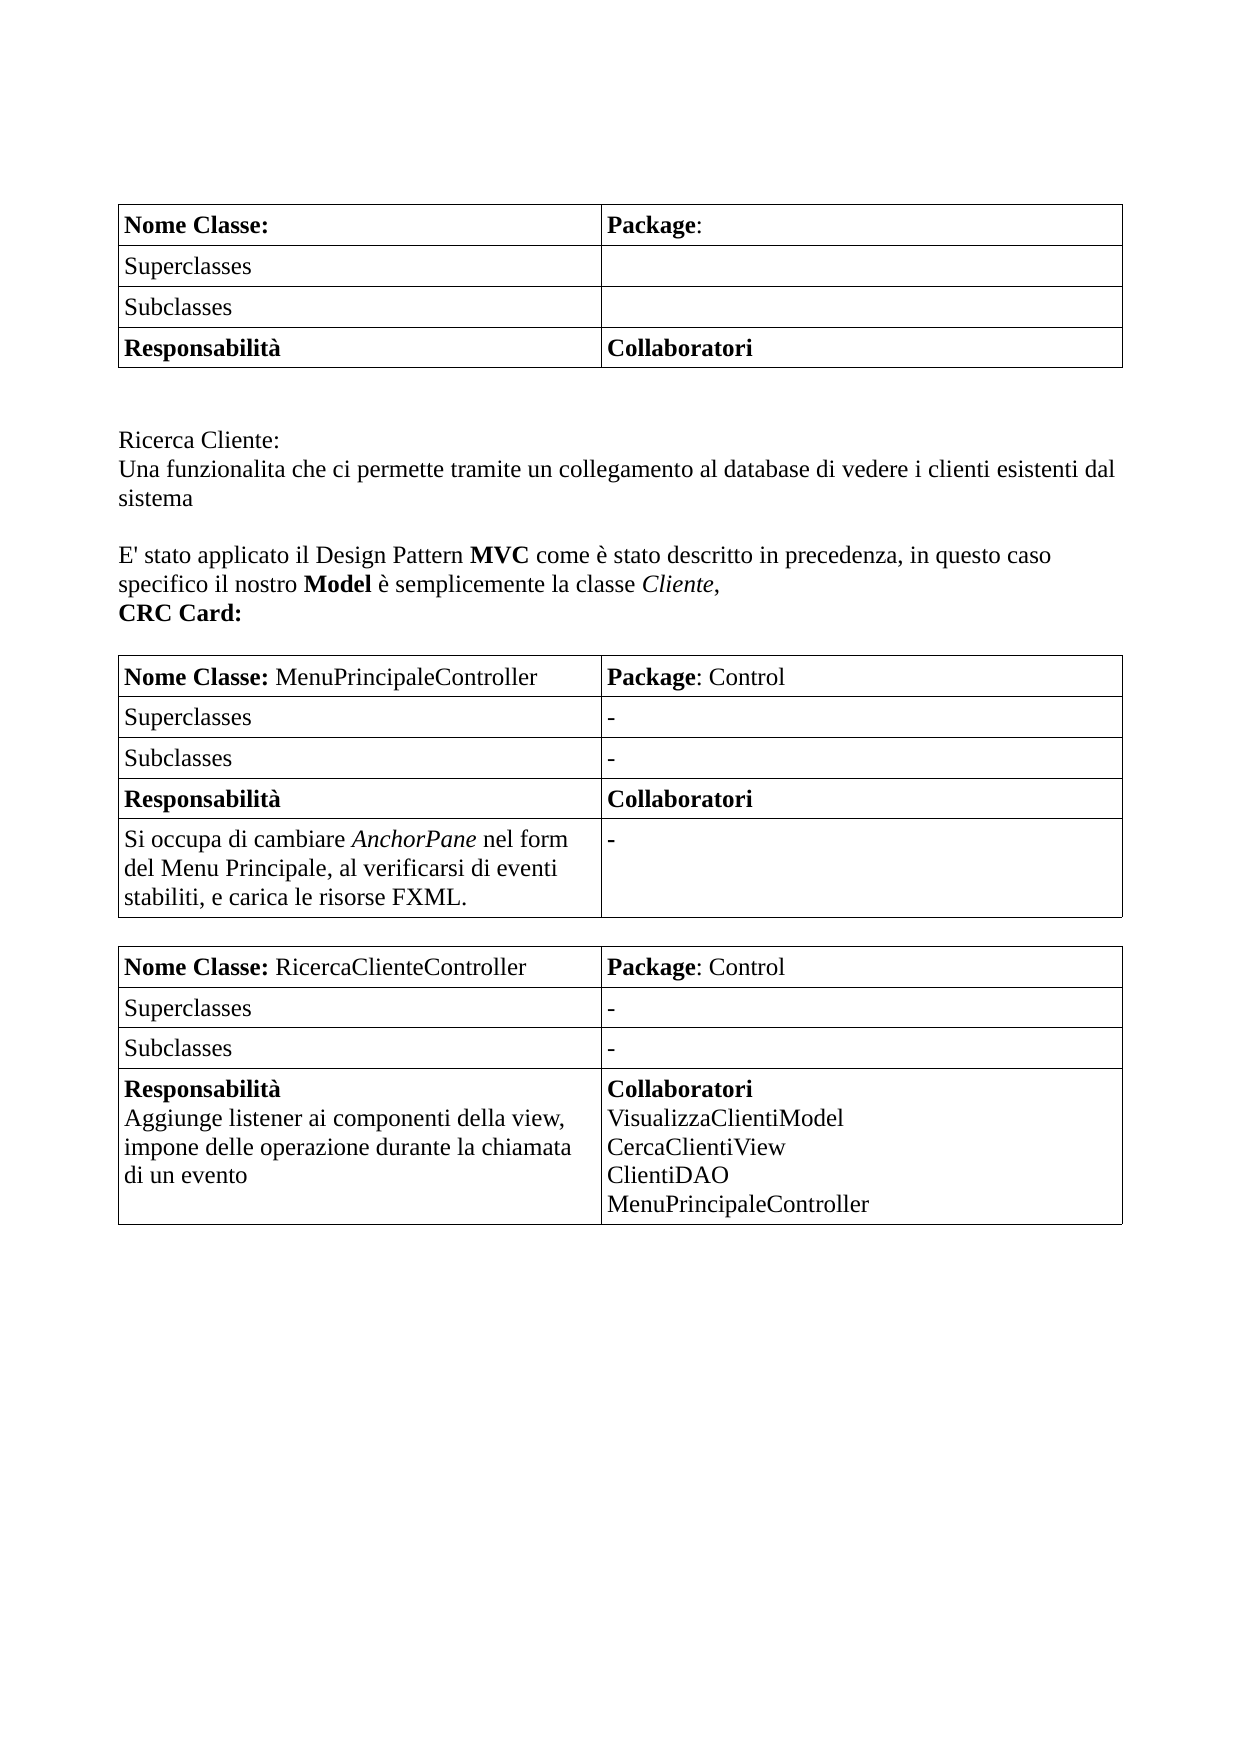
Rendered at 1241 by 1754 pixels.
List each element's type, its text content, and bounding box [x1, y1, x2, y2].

table_header Package: Control [602, 656, 1122, 696]
table_cell Responsabilità [119, 328, 601, 367]
table_cell Collaboratori VisualizzaClientiModel CercaClientiView ClientiDAO MenuPrincipaleController [602, 1069, 1122, 1224]
table_cell Responsabilità [119, 779, 601, 818]
table_cell - [602, 819, 1122, 916]
table_cell Subclasses [119, 287, 601, 327]
table_cell Superclasses [119, 246, 601, 286]
text Una funzionalita che ci permette tramite un collegamento al database di vedere i clienti esistenti dal sistema [118, 454, 1122, 512]
table_cell [602, 246, 1122, 286]
table_cell Superclasses [119, 988, 601, 1027]
table_header Nome Classe: RicercaClienteController [119, 947, 601, 986]
table_cell Si occupa di cambiare AnchorPane nel form del Menu Principale, al verificarsi di eventi stabiliti, e carica le risorse FXML. [119, 819, 601, 916]
table_header Package: [602, 205, 1122, 245]
table_cell Responsabilità Aggiunge listener ai componenti della view, impone delle operazione durante la chiamata di un evento [119, 1069, 601, 1224]
table_cell Collaboratori [602, 328, 1122, 367]
table_header Nome Classe: MenuPrincipaleController [119, 656, 601, 696]
table_cell - [602, 988, 1122, 1027]
table_header Package: Control [602, 947, 1122, 986]
text CRC Card: [118, 598, 1122, 627]
text E' stato applicato il Design Pattern MVC come è stato descritto in precedenza, in questo caso specifico il nostro Model è semplicemente la classe Cliente, [118, 540, 1122, 598]
table_cell Collaboratori [602, 779, 1122, 818]
table_cell - [602, 738, 1122, 777]
text Ricerca Cliente: [118, 425, 1122, 454]
table_header Nome Classe: [119, 205, 601, 245]
table_cell Subclasses [119, 738, 601, 777]
table_cell Subclasses [119, 1028, 601, 1068]
table_cell [602, 287, 1122, 327]
table_cell Superclasses [119, 697, 601, 737]
table_cell - [602, 1028, 1122, 1068]
table_cell - [602, 697, 1122, 737]
